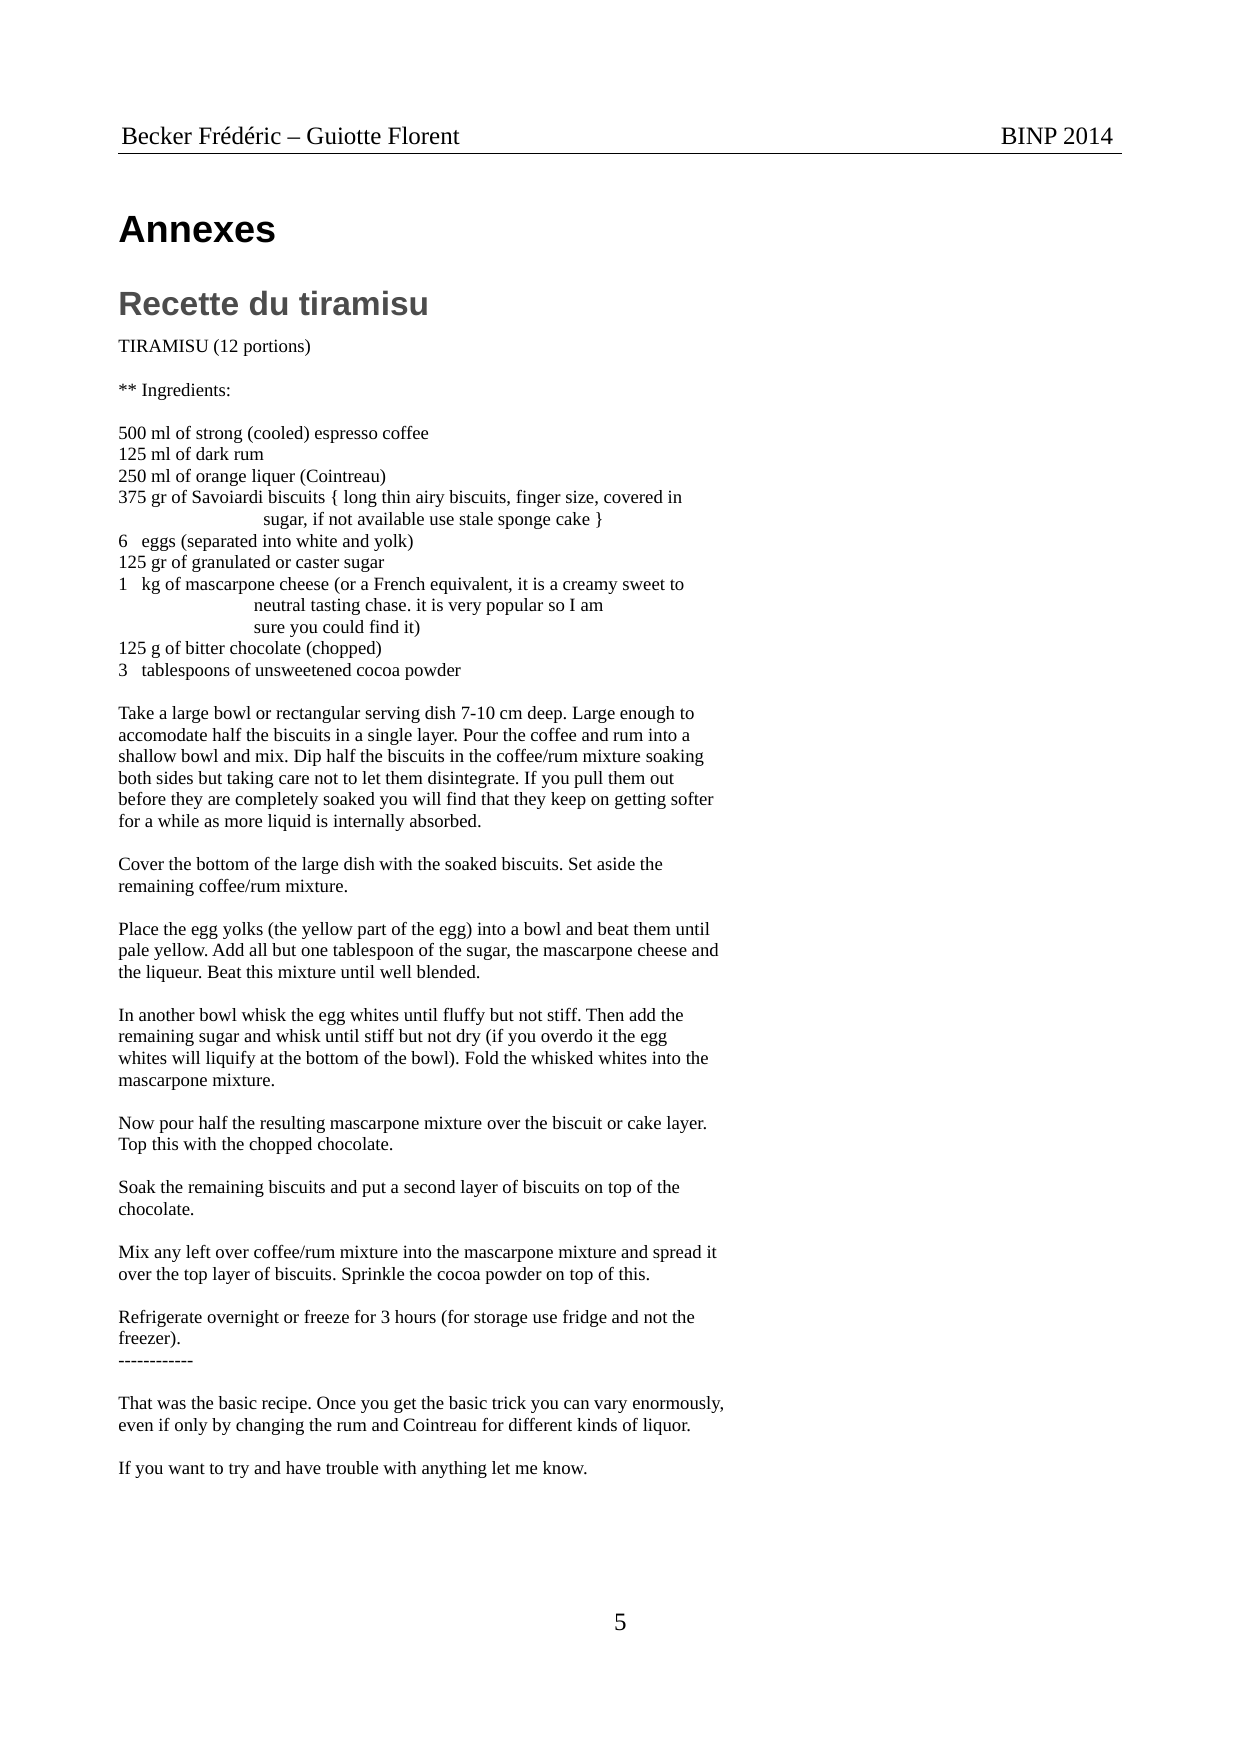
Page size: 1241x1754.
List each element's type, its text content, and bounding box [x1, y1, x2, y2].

text 375 gr of Savoiardi biscuits { long thin airy biscuits, finger size, covered in [118, 486, 1122, 508]
text 250 ml of orange liquer (Cointreau) [118, 465, 1122, 486]
text accomodate half the biscuits in a single layer. Pour the coffee and rum into a [118, 723, 1122, 745]
text for a while as more liquid is internally absorbed. [118, 810, 1122, 831]
text Top this with the chopped chocolate. [118, 1133, 1122, 1155]
text shallow bowl and mix. Dip half the biscuits in the coffee/rum mixture soaking [118, 745, 1122, 767]
text freezer). [118, 1327, 1122, 1349]
text Take a large bowl or rectangular serving dish 7-10 cm deep. Large enough to [118, 702, 1122, 723]
text 3 tablespoons of unsweetened cocoa powder [118, 659, 1122, 680]
text That was the basic recipe. Once you get the basic trick you can vary enormously, [118, 1392, 1122, 1413]
text chocolate. [118, 1198, 1122, 1219]
text Place the egg yolks (the yellow part of the egg) into a bowl and beat them until [118, 918, 1122, 939]
text pale yellow. Add all but one tablespoon of the sugar, the mascarpone cheese and [118, 939, 1122, 961]
text both sides but taking care not to let them disintegrate. If you pull them out [118, 767, 1122, 788]
text over the top layer of biscuits. Sprinkle the cocoa powder on top of this. [118, 1263, 1122, 1284]
text remaining coffee/rum mixture. [118, 874, 1122, 896]
text even if only by changing the rum and Cointreau for different kinds of liquor. [118, 1413, 1122, 1435]
text 125 g of bitter chocolate (chopped) [118, 637, 1122, 659]
text mascarpone mixture. [118, 1068, 1122, 1090]
subtitle Annexes [118, 207, 1122, 251]
text In another bowl whisk the egg whites until fluffy but not stiff. Then add the [118, 1004, 1122, 1025]
text the liqueur. Beat this mixture until well blended. [118, 961, 1122, 982]
text 125 gr of granulated or caster sugar [118, 551, 1122, 573]
text If you want to try and have trouble with anything let me know. [118, 1457, 1122, 1478]
subtitle Recette du tiramisu [118, 284, 1122, 323]
text before they are completely soaked you will find that they keep on getting softer [118, 788, 1122, 810]
text ** Ingredients: [118, 378, 1122, 400]
text Cover the bottom of the large dish with the soaked biscuits. Set aside the [118, 853, 1122, 874]
text TIRAMISU (12 portions) [118, 335, 1122, 357]
text whites will liquify at the bottom of the bowl). Fold the whisked whites into the [118, 1047, 1122, 1068]
text 6 eggs (separated into white and yolk) [118, 529, 1122, 551]
text Now pour half the resulting mascarpone mixture over the biscuit or cake layer. [118, 1112, 1122, 1133]
text Refrigerate overnight or freeze for 3 hours (for storage use fridge and not the [118, 1306, 1122, 1327]
text Soak the remaining biscuits and put a second layer of biscuits on top of the [118, 1176, 1122, 1198]
text sure you could find it) [118, 616, 1122, 637]
text 1 kg of mascarpone cheese (or a French equivalent, it is a creamy sweet to [118, 573, 1122, 594]
text neutral tasting chase. it is very popular so I am [118, 594, 1122, 616]
text 500 ml of strong (cooled) espresso coffee [118, 422, 1122, 443]
text remaining sugar and whisk until stiff but not dry (if you overdo it the egg [118, 1025, 1122, 1047]
text 125 ml of dark rum [118, 443, 1122, 465]
text ------------ [118, 1349, 1122, 1370]
text Mix any left over coffee/rum mixture into the mascarpone mixture and spread it [118, 1241, 1122, 1263]
text sugar, if not available use stale sponge cake } [118, 508, 1122, 529]
